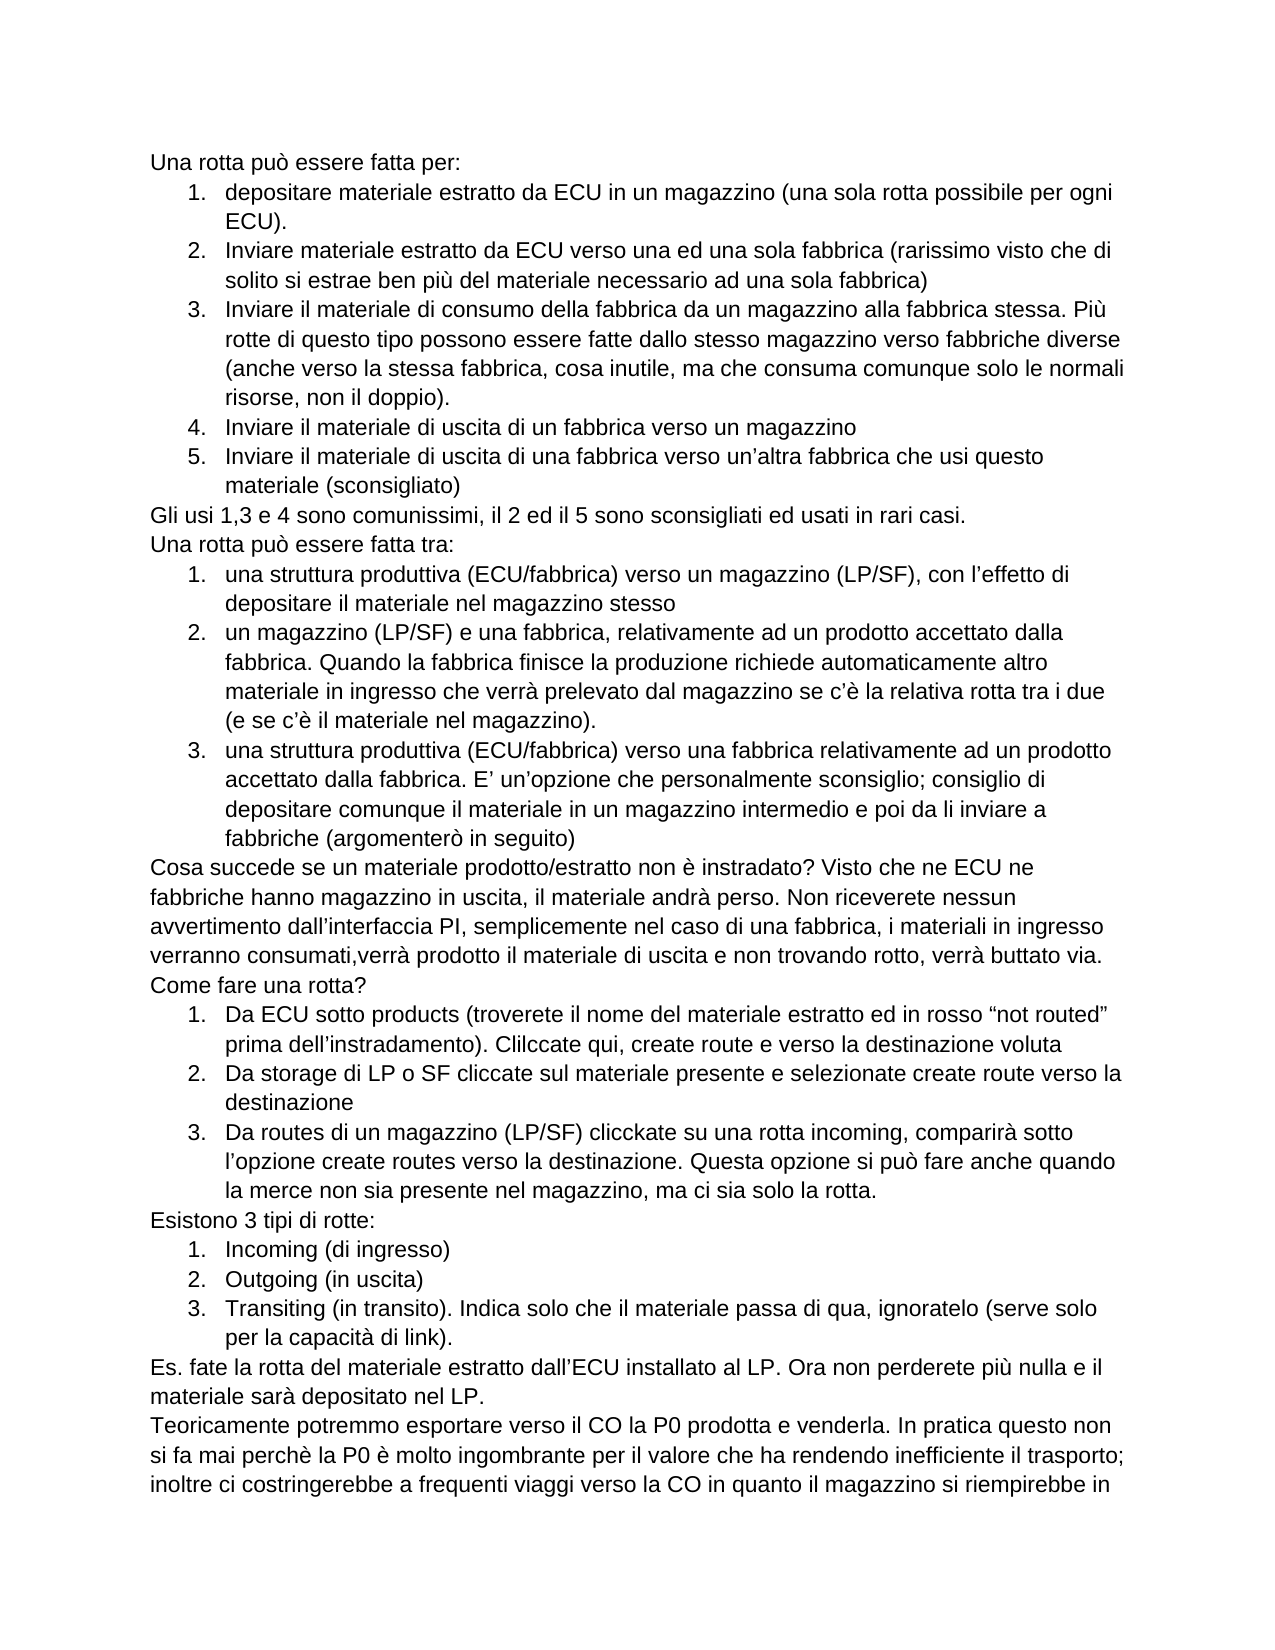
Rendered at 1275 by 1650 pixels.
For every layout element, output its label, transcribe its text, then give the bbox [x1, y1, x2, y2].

list Outgoing (in uscita) [187, 1266, 1125, 1292]
list Transiting (in transito). Indica solo che il materiale passa di qua, ignoratelo (serve solo per la capacità di link). [187, 1296, 1125, 1351]
text Cosa succede se un materiale prodotto/estratto non è instradato? Visto che ne ECU ne fabbriche hanno magazzino in uscita, il materiale andrà perso. Non riceverete nessun avvertimento dall’interfaccia PI, semplicemente nel caso di una fabbrica, i materiali in ingresso verranno consumati,verrà prodotto il materiale di uscita e non trovando rotto, verrà buttato via. [150, 855, 1125, 969]
list Inviare il materiale di uscita di una fabbrica verso un’altra fabbrica che usi questo materiale (sconsigliato) [187, 444, 1125, 499]
text Teoricamente potremmo esportare verso il CO la P0 prodotta e venderla. In pratica questo non si fa mai perchè la P0 è molto ingombrante per il valore che ha rendendo inefficiente il trasporto; inoltre ci costringerebbe a frequenti viaggi verso la CO in quanto il magazzino si riempirebbe in [150, 1413, 1125, 1497]
list una struttura produttiva (ECU/fabbrica) verso una fabbrica relativamente ad un prodotto accettato dalla fabbrica. E’ un’opzione che personalmente sconsiglio; consiglio di depositare comunque il materiale in un magazzino intermedio e poi da li inviare a fabbriche (argomenterò in seguito) [187, 737, 1125, 851]
text Es. fate la rotta del materiale estratto dall’ECU installato al LP. Ora non perderete più nulla e il materiale sarà depositato nel LP. [150, 1354, 1125, 1409]
text Esistono 3 tipi di rotte: [150, 1207, 1125, 1233]
list Inviare materiale estratto da ECU verso una ed una sola fabbrica (rarissimo visto che di solito si estrae ben più del materiale necessario ad una sola fabbrica) [187, 238, 1125, 293]
list Inviare il materiale di consumo della fabbrica da un magazzino alla fabbrica stessa. Più rotte di questo tipo possono essere fatte dallo stesso magazzino verso fabbriche diverse (anche verso la stessa fabbrica, cosa inutile, ma che consuma comunque solo le normali risorse, non il doppio). [187, 297, 1125, 411]
text Come fare una rotta? [150, 972, 1125, 998]
list Da routes di un magazzino (LP/SF) clicckate su una rotta incoming, comparirà sotto l’opzione create routes verso la destinazione. Questa opzione si può fare anche quando la merce non sia presente nel magazzino, ma ci sia solo la rotta. [187, 1119, 1125, 1204]
list una struttura produttiva (ECU/fabbrica) verso un magazzino (LP/SF), con l’effetto di depositare il materiale nel magazzino stesso [187, 561, 1125, 616]
text Una rotta può essere fatta per: [150, 150, 1125, 176]
list Incoming (di ingresso) [187, 1237, 1125, 1262]
text Gli usi 1,3 e 4 sono comunissimi, il 2 ed il 5 sono sconsigliati ed usati in rari casi. [150, 502, 1125, 528]
list depositare materiale estratto da ECU in un magazzino (una sola rotta possibile per ogni ECU). [187, 179, 1125, 234]
list un magazzino (LP/SF) e una fabbrica, relativamente ad un prodotto accettato dalla fabbrica. Quando la fabbrica finisce la produzione richiede automaticamente altro materiale in ingresso che verrà prelevato dal magazzino se c’è la relativa rotta tra i due (e se c’è il materiale nel magazzino). [187, 620, 1125, 734]
list Da storage di LP o SF cliccate sul materiale presente e selezionate create route verso la destinazione [187, 1061, 1125, 1116]
list Da ECU sotto products (troverete il nome del materiale estratto ed in rosso “not routed” prima dell’instradamento). Clilccate qui, create route e verso la destinazione voluta [187, 1002, 1125, 1057]
text Una rotta può essere fatta tra: [150, 532, 1125, 557]
list Inviare il materiale di uscita di un fabbrica verso un magazzino [187, 414, 1125, 440]
